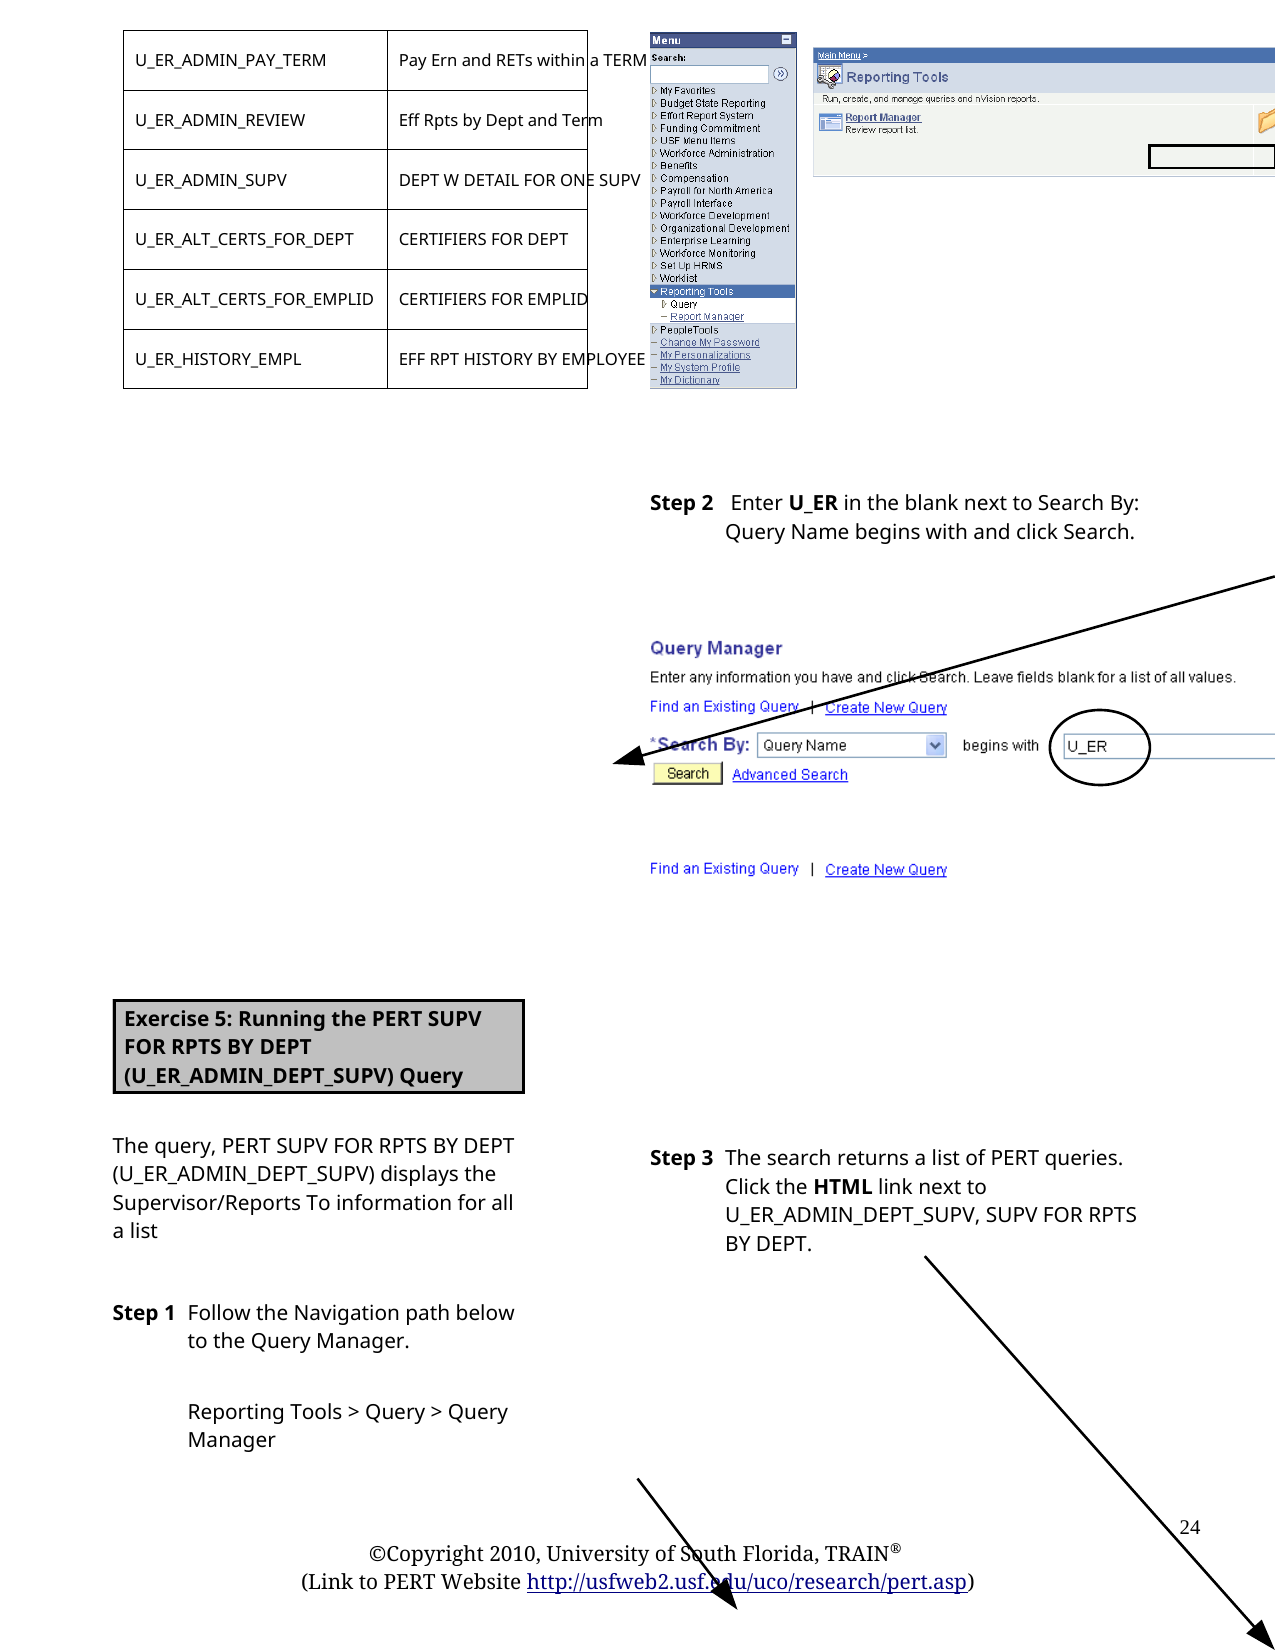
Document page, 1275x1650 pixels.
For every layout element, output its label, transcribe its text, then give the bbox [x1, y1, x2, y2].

table_cell U_ER_HISTORY_EMPL [124, 330, 387, 388]
text Reporting Tools > Query > Query Manager [112, 1397, 525, 1454]
table_cell Eff Rpts by Dept and Term [388, 91, 587, 149]
table_cell CERTIFIERS FOR DEPT [388, 210, 587, 269]
table_cell Pay Ern and RETs within a TERM [388, 31, 587, 90]
text Step 3 The search returns a list of PERT queries. Click the HTML link next to U_ER_ADMIN_DEPT_SUPV, SUPV FOR RPTS BY DEPT. [650, 1143, 1162, 1257]
table_cell EFF RPT HISTORY BY EMPLOYEE [388, 330, 587, 388]
table_cell U_ER_ALT_CERTS_FOR_EMPLID [124, 270, 387, 328]
text Step 2 Enter U_ER in the blank next to Search By: Query Name begins with and click Search. [650, 488, 1162, 545]
subtitle Exercise 5: Running the PERT SUPV FOR RPTS BY DEPT (U_ER_ADMIN_DEPT_SUPV) Query [116, 1002, 522, 1091]
text The query, PERT SUPV FOR RPTS BY DEPT (U_ER_ADMIN_DEPT_SUPV) displays the Supervisor/Reports To information for all a list [112, 1131, 525, 1245]
text Step 1 Follow the Navigation path below to the Query Manager. [112, 1298, 525, 1355]
table_cell CERTIFIERS FOR EMPLID [388, 270, 587, 328]
table_cell U_ER_ADMIN_REVIEW [124, 91, 387, 149]
table_cell DEPT W DETAIL FOR ONE SUPV [388, 150, 587, 209]
table_cell U_ER_ALT_CERTS_FOR_DEPT [124, 210, 387, 269]
table_cell U_ER_ADMIN_PAY_TERM [124, 31, 387, 90]
table_cell U_ER_ADMIN_SUPV [124, 150, 387, 209]
